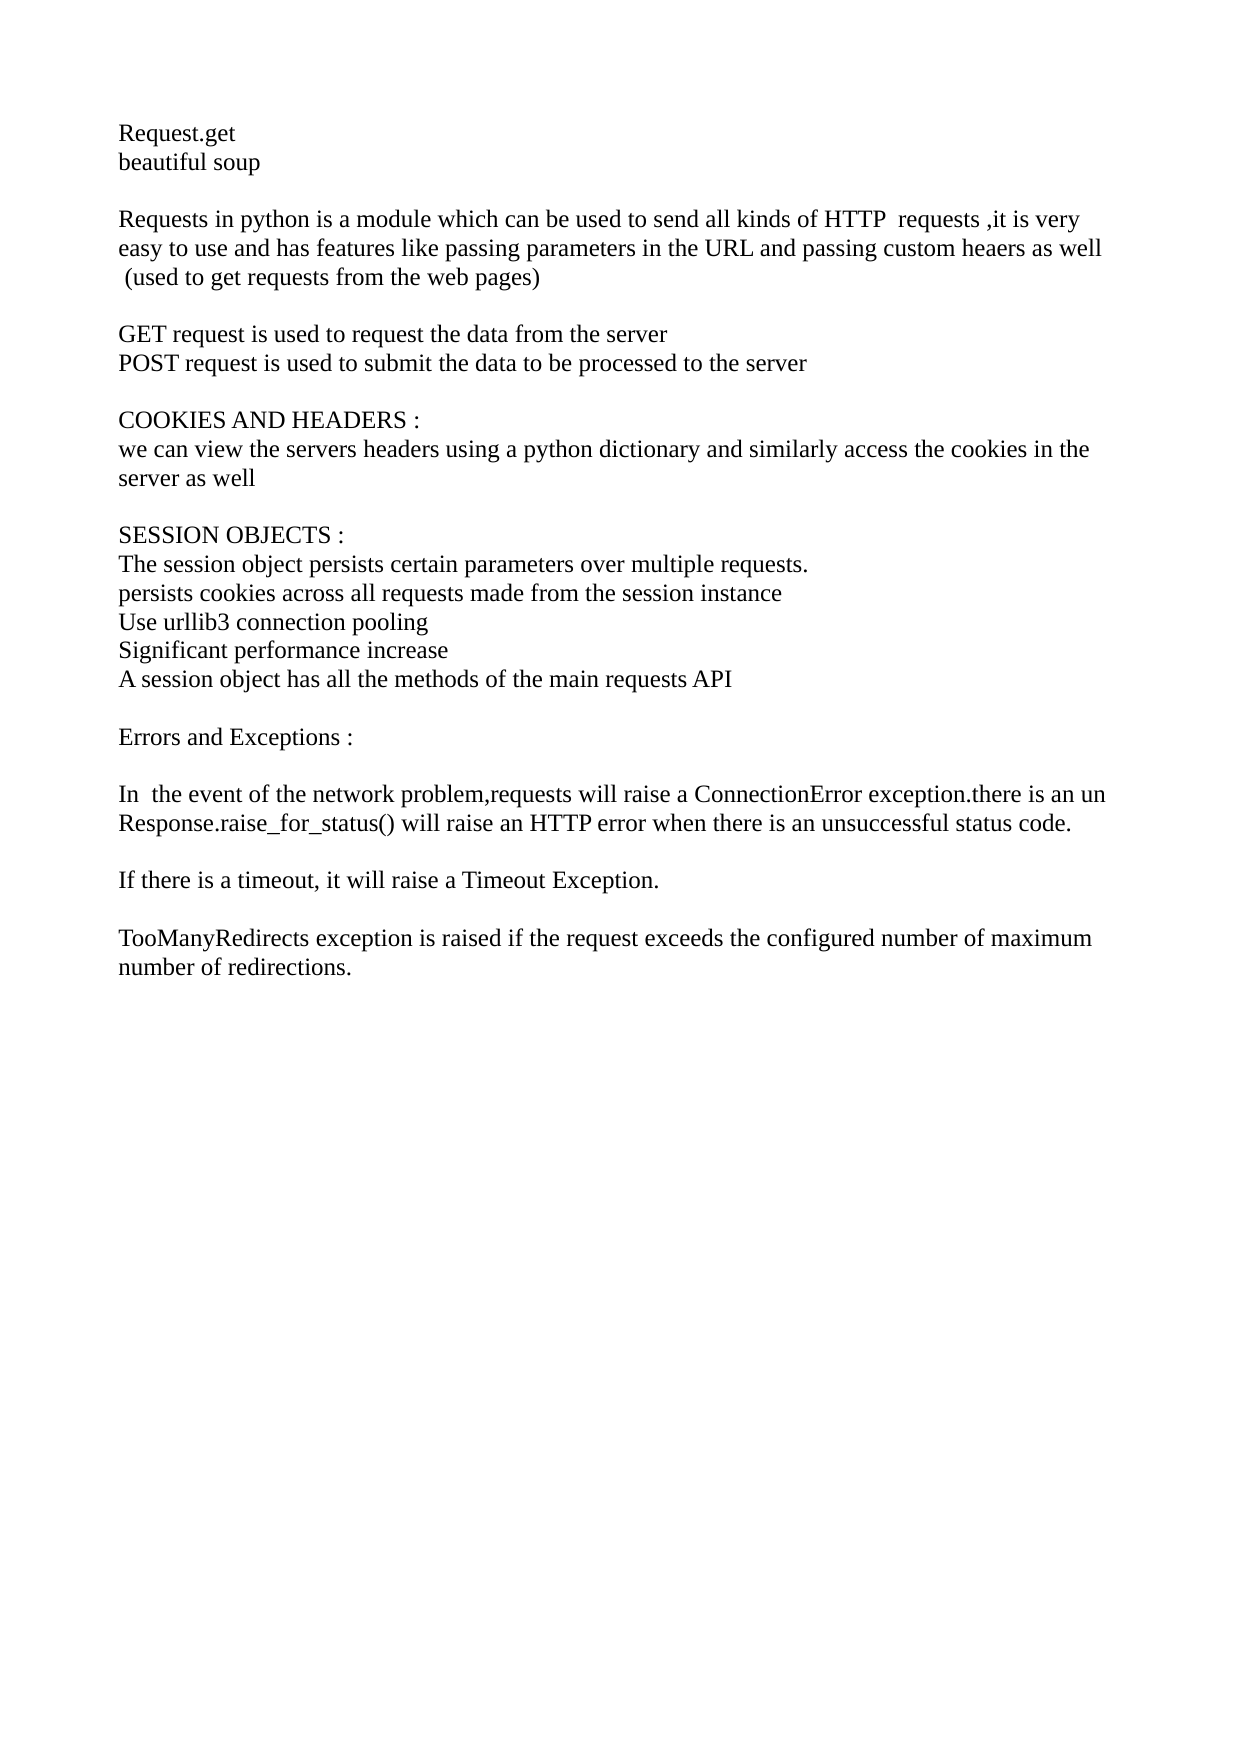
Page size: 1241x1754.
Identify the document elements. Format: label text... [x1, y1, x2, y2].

text persists cookies across all requests made from the session instance [118, 578, 1122, 607]
text Significant performance increase [118, 636, 1122, 664]
text we can view the servers headers using a python dictionary and similarly access the cookies in the server as well [118, 434, 1122, 492]
text Errors and Exceptions : [118, 722, 1122, 779]
text Request.get [118, 118, 1122, 147]
text (used to get requests from the web pages) [118, 262, 1122, 291]
text If there is a timeout, it will raise a Timeout Exception. [118, 866, 1122, 894]
text beautiful soup [118, 147, 1122, 176]
text COOKIES AND HEADERS : [118, 406, 1122, 434]
text GET request is used to request the data from the server [118, 319, 1122, 348]
text Response.raise_for_status() will raise an HTTP error when there is an unsuccessful status code. [118, 808, 1122, 837]
text TooManyRedirects exception is raised if the request exceeds the configured number of maximum number of redirections. [118, 923, 1122, 981]
text POST request is used to submit the data to be processed to the server [118, 348, 1122, 377]
text Requests in python is a module which can be used to send all kinds of HTTP requests ,it is very easy to use and has features like passing parameters in the URL and passing custom heaers as well [118, 204, 1122, 262]
text In the event of the network problem,requests will raise a ConnectionError exception.there is an un [118, 779, 1122, 808]
text The session object persists certain parameters over multiple requests. [118, 549, 1122, 578]
text A session object has all the methods of the main requests API [118, 664, 1122, 693]
text SESSION OBJECTS : [118, 521, 1122, 549]
text Use urllib3 connection pooling [118, 607, 1122, 636]
